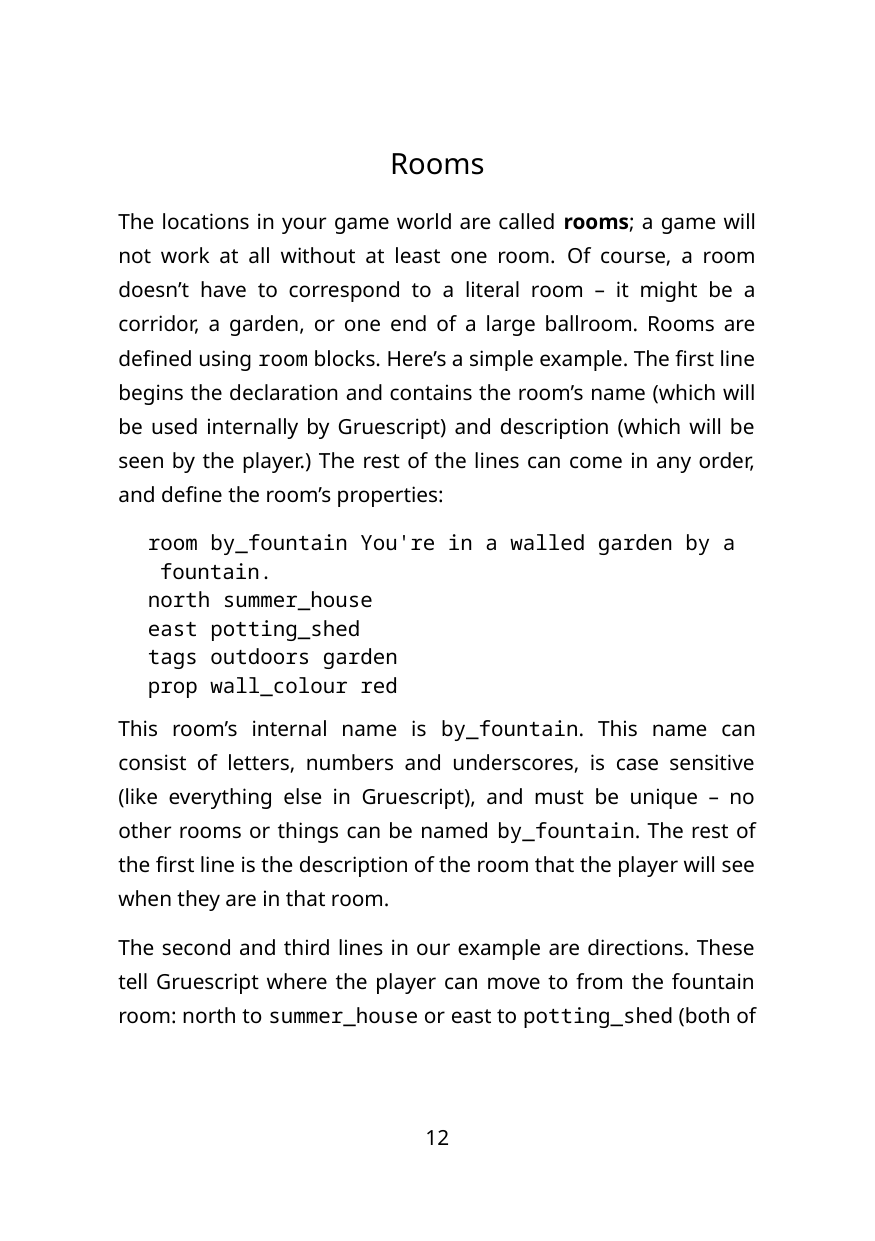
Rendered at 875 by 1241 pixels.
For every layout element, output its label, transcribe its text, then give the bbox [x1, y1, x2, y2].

text The second and third lines in our example are directions. These tell Gruescript where the player can move to from the fountain room: north to summer_house or east to potting_shed (both of [118, 933, 756, 1029]
text prop wall_colour red [148, 671, 756, 699]
text room by_fountain You're in a walled garden by a fountain. [148, 528, 756, 585]
subtitle Rooms [118, 143, 756, 183]
text north summer_house [148, 585, 756, 614]
text The locations in your game world are called rooms; a game will not work at all without at least one room. Of course, a room doesn’t have to correspond to a literal room – it might be a corridor, a garden, or one end of a large ballroom. Rooms are defined using room blocks. Here’s a simple example. The first line begins the declaration and contains the room’s name (which will be used internally by Gruescript) and description (which will be seen by the player.) The rest of the lines can come in any order, and define the room’s properties: [118, 207, 756, 508]
text tags outdoors garden [148, 642, 756, 671]
text east potting_shed [148, 614, 756, 642]
text This room’s internal name is by_fountain. This name can consist of letters, numbers and underscores, is case sensitive (like everything else in Gruescript), and must be unique – no other rooms or things can be named by_fountain. The rest of the first line is the description of the room that the player will see when they are in that room. [118, 714, 756, 913]
